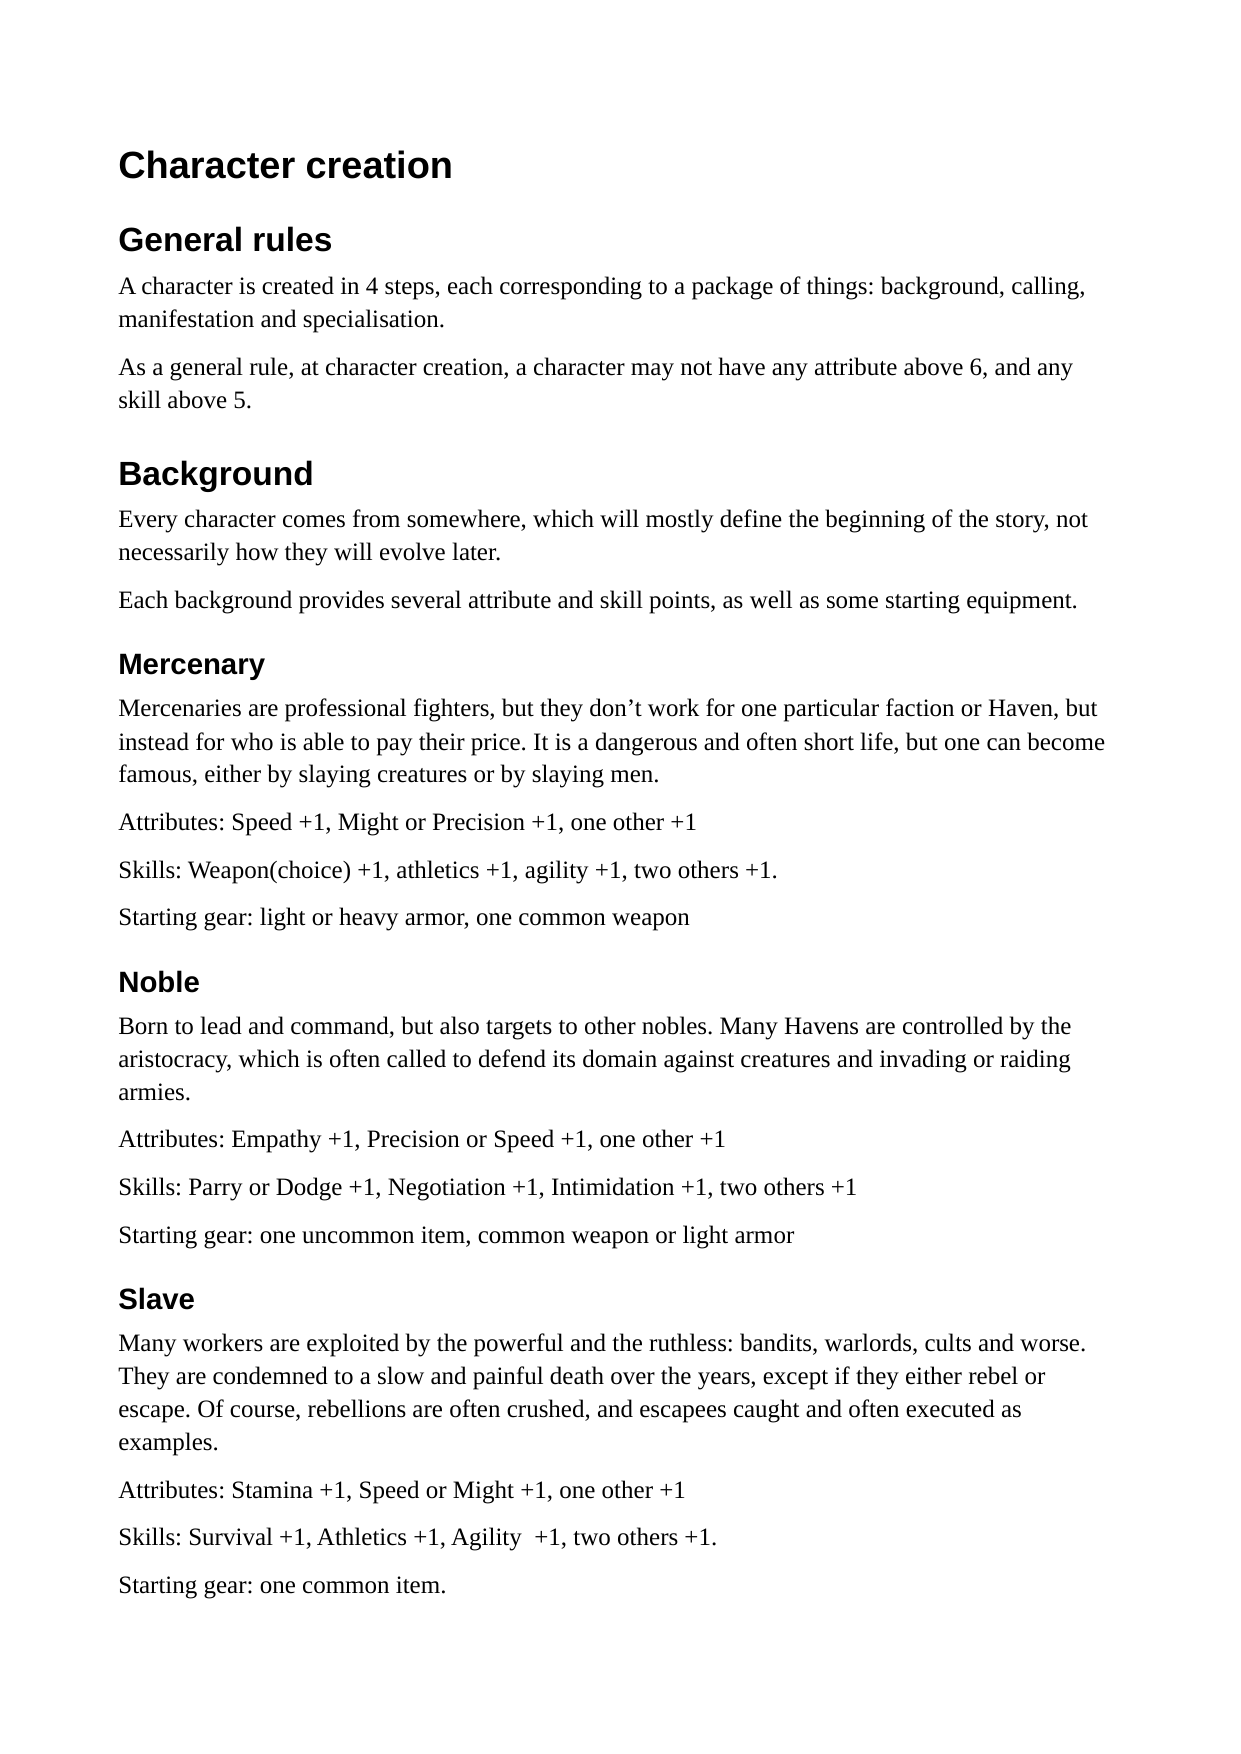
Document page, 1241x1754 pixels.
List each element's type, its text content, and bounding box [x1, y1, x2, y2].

subtitle Slave [118, 1282, 1122, 1316]
text Attributes: Stamina +1, Speed or Might +1, one other +1 [118, 1475, 1122, 1503]
subtitle General rules [118, 220, 1122, 259]
subtitle Mercenary [118, 647, 1122, 681]
subtitle Noble [118, 964, 1122, 998]
text Every character comes from somewhere, which will mostly define the beginning of the story, not necessarily how they will evolve later. [118, 504, 1122, 566]
text As a general rule, at character creation, a character may not have any attribute above 6, and any skill above 5. [118, 352, 1122, 414]
text Many workers are exploited by the powerful and the ruthless: bandits, warlords, cults and worse. They are condemned to a slow and painful death over the years, except if they either rebel or escape. Of course, rebellions are often crushed, and escapees caught and often executed as examples. [118, 1328, 1122, 1456]
text A character is created in 4 steps, each corresponding to a package of things: background, calling, manifestation and specialisation. [118, 271, 1122, 333]
text Skills: Survival +1, Athletics +1, Agility +1, two others +1. [118, 1522, 1122, 1551]
subtitle Character creation [118, 143, 1122, 187]
text Attributes: Speed +1, Might or Precision +1, one other +1 [118, 807, 1122, 836]
text Starting gear: one common item. [118, 1570, 1122, 1599]
text Born to lead and command, but also targets to other nobles. Many Havens are controlled by the aristocracy, which is often called to defend its domain against creatures and invading or raiding armies. [118, 1011, 1122, 1106]
text Starting gear: light or heavy armor, one common weapon [118, 902, 1122, 931]
text Skills: Parry or Dodge +1, Negotiation +1, Intimidation +1, two others +1 [118, 1172, 1122, 1201]
text Mercenaries are professional fighters, but they don’t work for one particular faction or Haven, but instead for who is able to pay their price. It is a dangerous and often short life, but one can become famous, either by slaying creatures or by slaying men. [118, 693, 1122, 788]
subtitle Background [118, 453, 1122, 492]
text Each background provides several attribute and skill points, as well as some starting equipment. [118, 585, 1122, 614]
text Skills: Weapon(choice) +1, athletics +1, agility +1, two others +1. [118, 855, 1122, 883]
text Starting gear: one uncommon item, common weapon or light armor [118, 1220, 1122, 1248]
text Attributes: Empathy +1, Precision or Speed +1, one other +1 [118, 1124, 1122, 1153]
